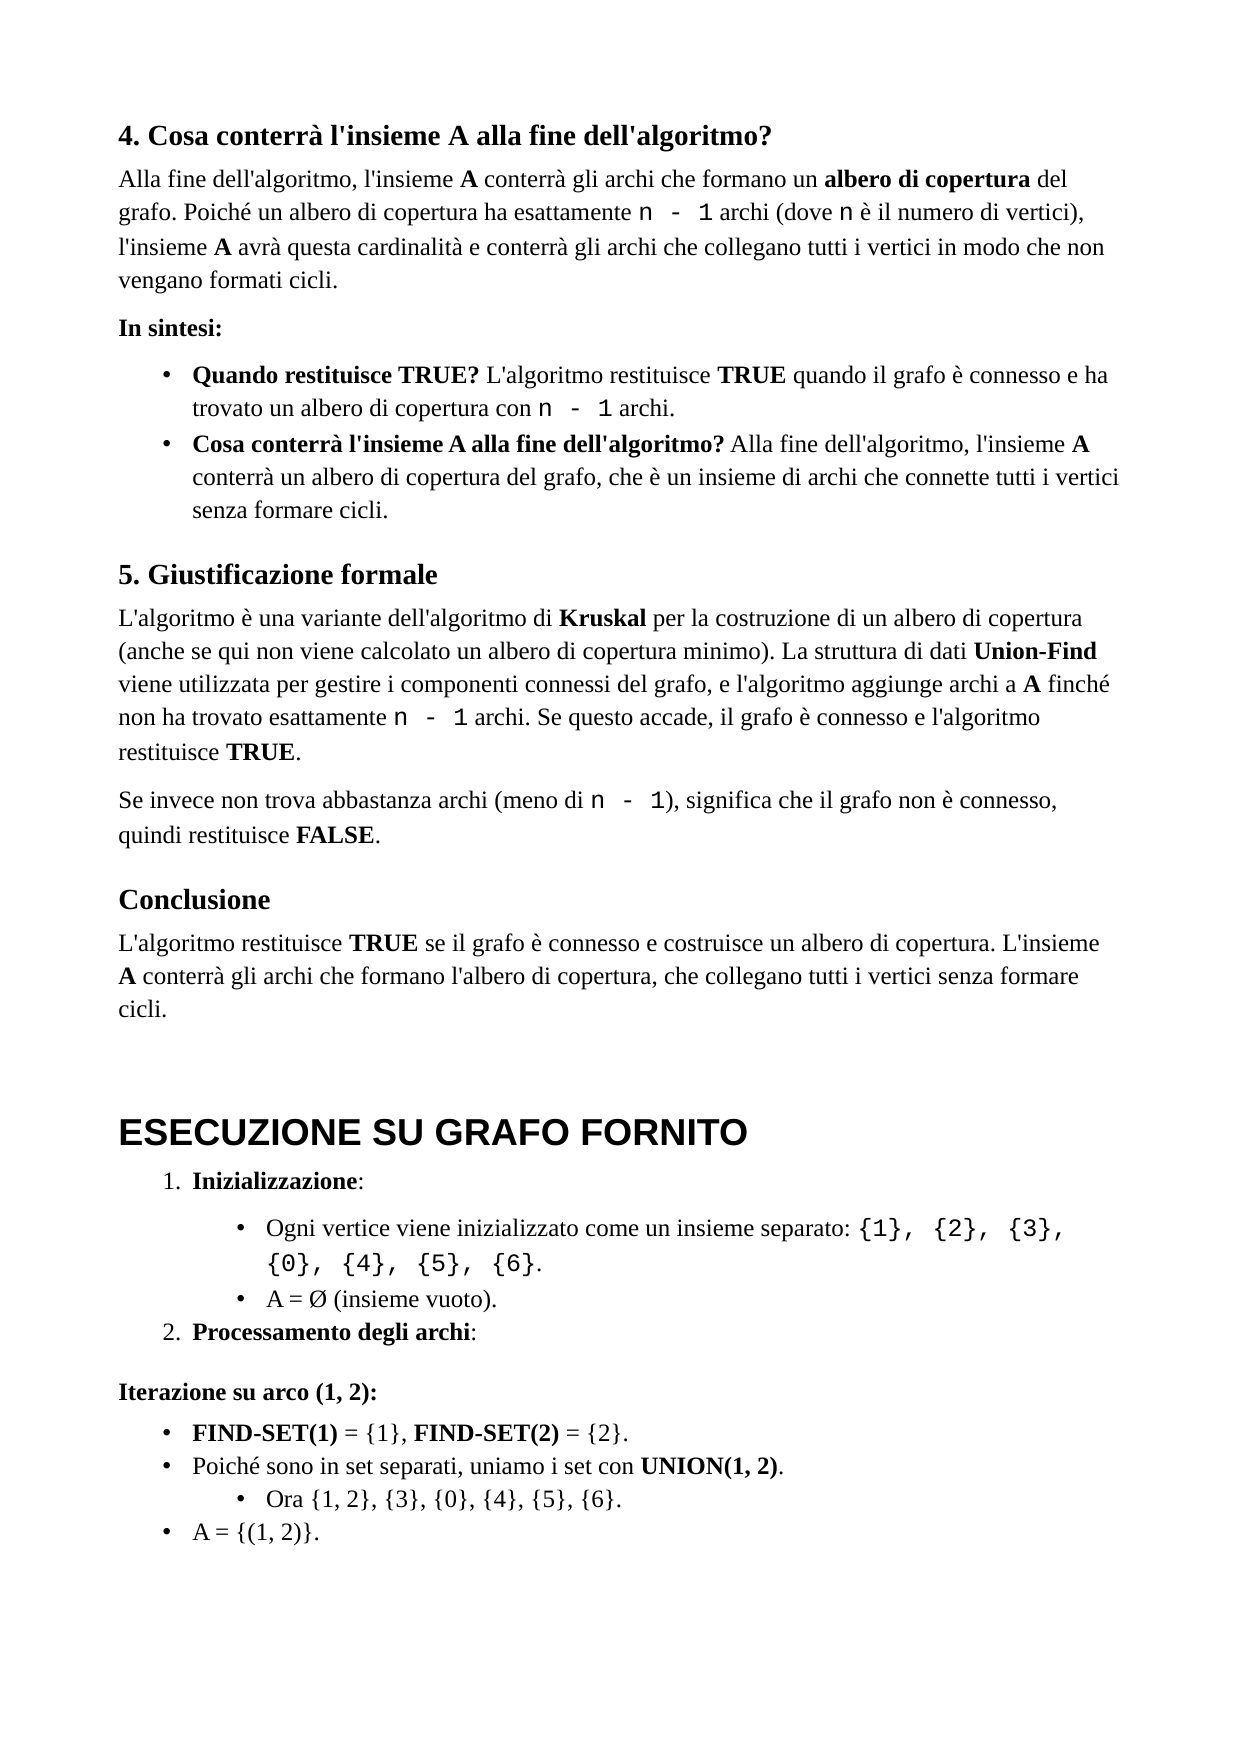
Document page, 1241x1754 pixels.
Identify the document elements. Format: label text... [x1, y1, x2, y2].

subtitle Conclusione [118, 882, 1122, 916]
subtitle 4. Cosa conterrà l'insieme A alla fine dell'algoritmo? [118, 118, 1122, 152]
text In sintesi: [118, 313, 1122, 342]
text Se invece non trova abbastanza archi (meno di n - 1), significa che il grafo non è connesso, quindi restituisce FALSE. [118, 785, 1122, 849]
list FIND-SET(1) = {1}, FIND-SET(2) = {2}. [162, 1418, 1122, 1447]
list Quando restituisce TRUE? L'algoritmo restituisce TRUE quando il grafo è connesso e ha trovato un albero di copertura con n - 1 archi. [162, 361, 1122, 424]
list Ora {1, 2}, {3}, {0}, {4}, {5}, {6}. [236, 1484, 1122, 1513]
list A = {(1, 2)}. [162, 1517, 1122, 1546]
text Alla fine dell'algoritmo, l'insieme A conterrà gli archi che formano un albero di copertura del grafo. Poiché un albero di copertura ha esattamente n - 1 archi (dove n è il numero di vertici), l'insieme A avrà questa cardinalità e conterrà gli archi che collegano tutti i vertici in modo che non vengano formati cicli. [118, 164, 1122, 294]
list Poiché sono in set separati, uniamo i set con UNION(1, 2). [162, 1451, 1122, 1480]
text L'algoritmo restituisce TRUE se il grafo è connesso e costruisce un albero di copertura. L'insieme A conterrà gli archi che formano l'albero di copertura, che collegano tutti i vertici senza formare cicli. [118, 928, 1122, 1023]
subtitle Iterazione su arco (1, 2): [118, 1377, 1122, 1406]
subtitle 5. Giustificazione formale [118, 557, 1122, 591]
list A = Ø (insieme vuoto). [236, 1284, 1122, 1313]
subtitle ESECUZIONE SU GRAFO FORNITO [118, 1067, 1122, 1153]
text L'algoritmo è una variante dell'algoritmo di Kruskal per la costruzione di un albero di copertura (anche se qui non viene calcolato un albero di copertura minimo). La struttura di dati Union-Find viene utilizzata per gestire i componenti connessi del grafo, e l'algoritmo aggiunge archi a A finché non ha trovato esattamente n - 1 archi. Se questo accade, il grafo è connesso e l'algoritmo restituisce TRUE. [118, 603, 1122, 766]
list Processamento degli archi: [162, 1317, 1122, 1346]
list Ogni vertice viene inizializzato come un insieme separato: {1}, {2}, {3}, {0}, {4}, {5}, {6}. [236, 1213, 1122, 1279]
list Cosa conterrà l'insieme A alla fine dell'algoritmo? Alla fine dell'algoritmo, l'insieme A conterrà un albero di copertura del grafo, che è un insieme di archi che connette tutti i vertici senza formare cicli. [162, 429, 1122, 524]
list Inizializzazione: [162, 1166, 1122, 1194]
